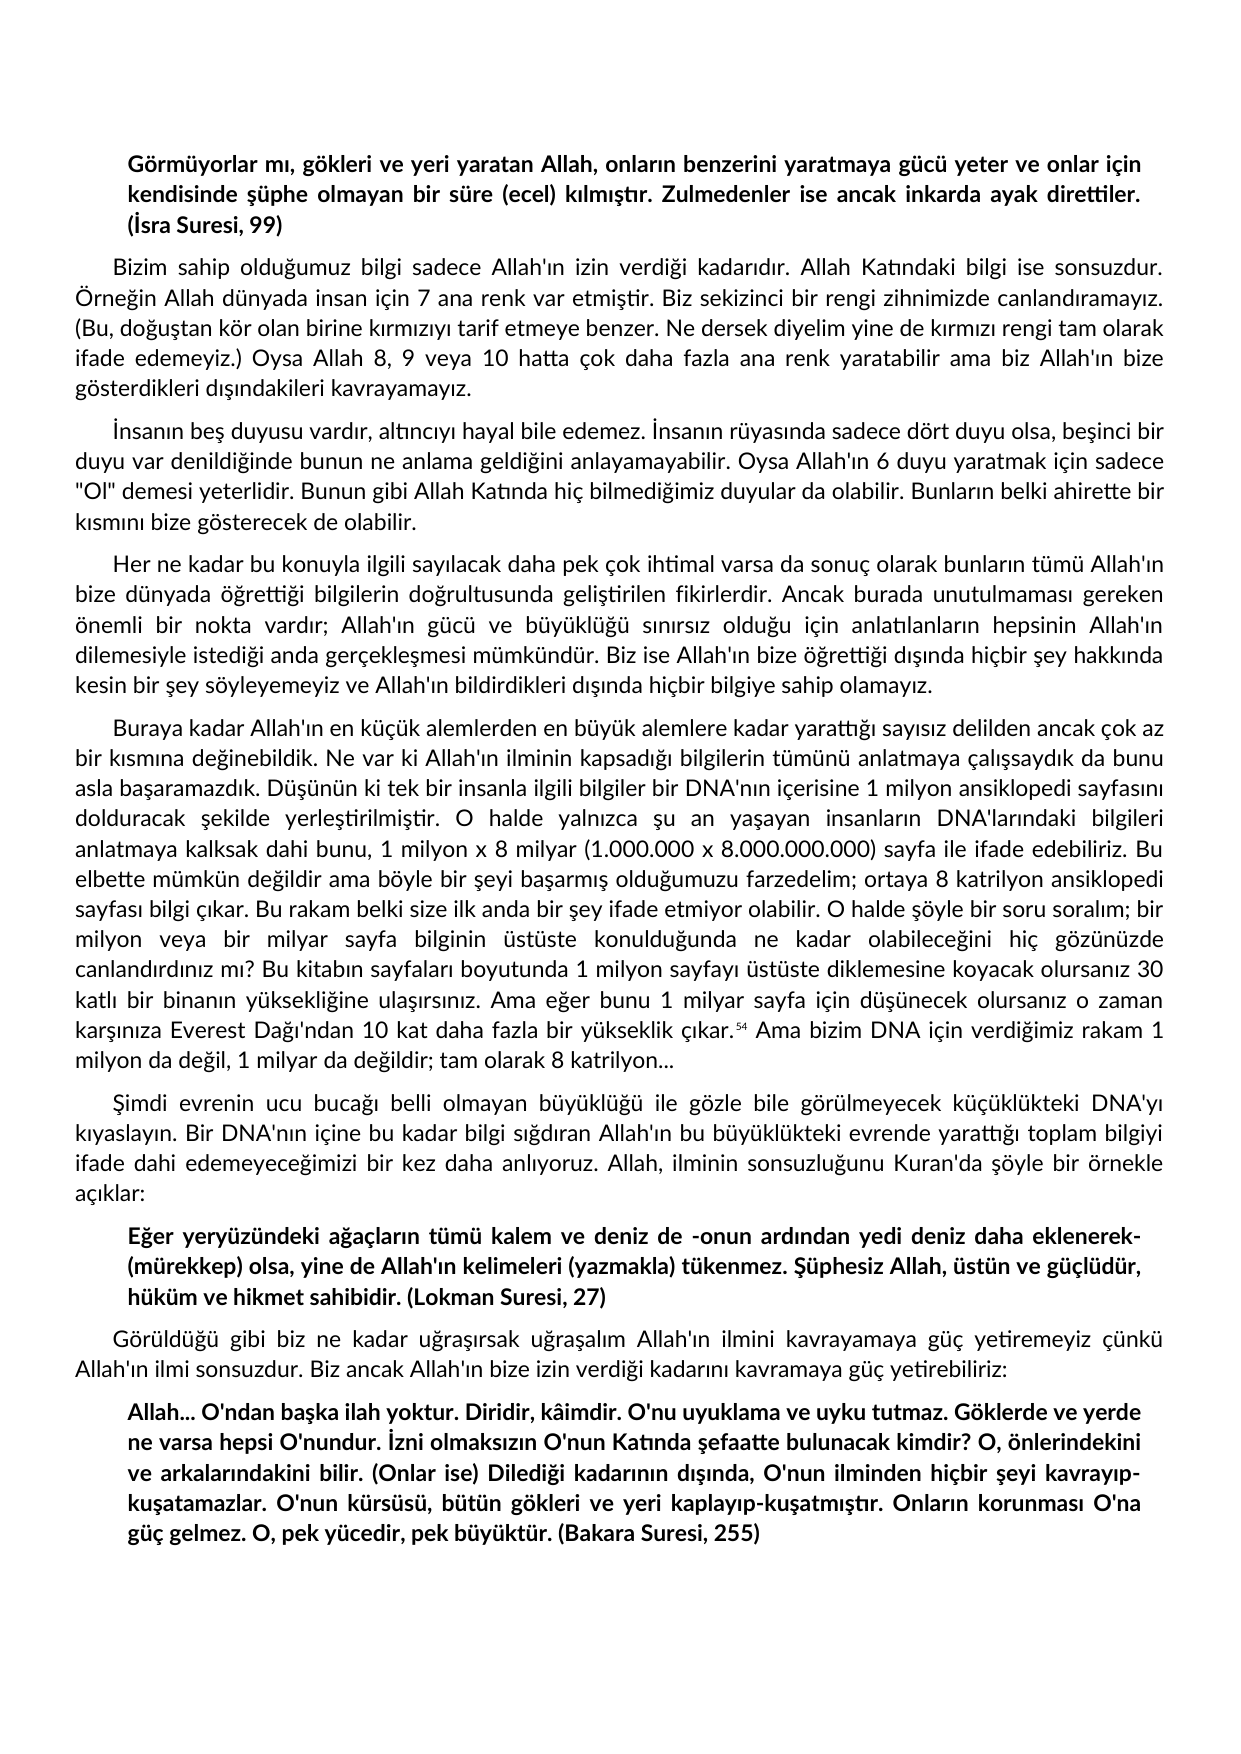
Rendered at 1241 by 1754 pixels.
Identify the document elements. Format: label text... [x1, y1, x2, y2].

text Eğer yeryüzündeki ağaçların tümü kalem ve deniz de -onun ardından yedi deniz daha eklenerek- (mürekkep) olsa, yine de Allah'ın kelimeleri (yazmakla) tükenmez. Şüphesiz Allah, üstün ve güçlüdür, hüküm ve hikmet sahibidir. (Lokman Suresi, 27) [127, 1222, 1143, 1310]
text Bizim sahip olduğumuz bilgi sadece Allah'ın izin verdiği kadarıdır. Allah Katındaki bilgi ise sonsuzdur. Örneğin Allah dünyada insan için 7 ana renk var etmiştir. Biz sekizinci bir rengi zihnimizde canlandıramayız. (Bu, doğuştan kör olan birine kırmızıyı tarif etmeye benzer. Ne dersek diyelim yine de kırmızı rengi tam olarak ifade edemeyiz.) Oysa Allah 8, 9 veya 10 hatta çok daha fazla ana renk yaratabilir ama biz Allah'ın bize gösterdikleri dışındakileri kavrayamayız. [75, 253, 1165, 401]
text İnsanın beş duyusu vardır, altıncıyı hayal bile edemez. İnsanın rüyasında sadece dört duyu olsa, beşinci bir duyu var denildiğinde bunun ne anlama geldiğini anlayamayabilir. Oysa Allah'ın 6 duyu yaratmak için sadece "Ol" demesi yeterlidir. Bunun gibi Allah Katında hiç bilmediğimiz duyular da olabilir. Bunların belki ahirette bir kısmını bize gösterecek de olabilir. [75, 417, 1165, 535]
text Allah... O'ndan başka ilah yoktur. Diridir, kâimdir. O'nu uyuklama ve uyku tutmaz. Göklerde ve yerde ne varsa hepsi O'nundur. İzni olmaksızın O'nun Katında şefaatte bulunacak kimdir? O, önlerindekini ve arkalarındakini bilir. (Onlar ise) Dilediği kadarının dışında, O'nun ilminden hiçbir şeyi kavrayıp-kuşatamazlar. O'nun kürsüsü, bütün gökleri ve yeri kaplayıp-kuşatmıştır. Onların korunması O'na güç gelmez. O, pek yücedir, pek büyüktür. (Bakara Suresi, 255) [127, 1398, 1143, 1546]
text Her ne kadar bu konuyla ilgili sayılacak daha pek çok ihtimal varsa da sonuç olarak bunların tümü Allah'ın bize dünyada öğrettiği bilgilerin doğrultusunda geliştirilen fikirlerdir. Ancak burada unutulmaması gereken önemli bir nokta vardır; Allah'ın gücü ve büyüklüğü sınırsız olduğu için anlatılanların hepsinin Allah'ın dilemesiyle istediği anda gerçekleşmesi mümkündür. Biz ise Allah'ın bize öğrettiği dışında hiçbir şey hakkında kesin bir şey söyleyemeyiz ve Allah'ın bildirdikleri dışında hiçbir bilgiye sahip olamayız. [75, 550, 1165, 698]
text Buraya kadar Allah'ın en küçük alemlerden en büyük alemlere kadar yarattığı sayısız delilden ancak çok az bir kısmına değinebildik. Ne var ki Allah'ın ilminin kapsadığı bilgilerin tümünü anlatmaya çalışsaydık da bunu asla başaramazdık. Düşünün ki tek bir insanla ilgili bilgiler bir DNA'nın içerisine 1 milyon ansiklopedi sayfasını dolduracak şekilde yerleştirilmiştir. O halde yalnızca şu an yaşayan insanların DNA'larındaki bilgileri anlatmaya kalksak dahi bunu, 1 milyon x 8 milyar (1.000.000 x 8.000.000.000) sayfa ile ifade edebiliriz. Bu elbette mümkün değildir ama böyle bir şeyi başarmış olduğumuzu farzedelim; ortaya 8 katrilyon ansiklopedi sayfası bilgi çıkar. Bu rakam belki size ilk anda bir şey ifade etmiyor olabilir. O halde şöyle bir soru soralım; bir milyon veya bir milyar sayfa bilginin üstüste konulduğunda ne kadar olabileceğini hiç gözünüzde canlandırdınız mı? Bu kitabın sayfaları boyutunda 1 milyon sayfayı üstüste diklemesine koyacak olursanız 30 katlı bir binanın yüksekliğine ulaşırsınız. Ama eğer bunu 1 milyar sayfa için düşünecek olursanız o zaman karşınıza Everest Dağı'ndan 10 kat daha fazla bir yükseklik çıkar.54 Ama bizim DNA için verdiğimiz rakam 1 milyon da değil, 1 milyar da değildir; tam olarak 8 katrilyon... [75, 713, 1165, 1073]
text Görmüyorlar mı, gökleri ve yeri yaratan Allah, onların benzerini yaratmaya gücü yeter ve onlar için kendisinde şüphe olmayan bir süre (ecel) kılmıştır. Zulmedenler ise ancak inkarda ayak direttiler. (İsra Suresi, 99) [127, 150, 1143, 238]
text Şimdi evrenin ucu bucağı belli olmayan büyüklüğü ile gözle bile görülmeyecek küçüklükteki DNA'yı kıyaslayın. Bir DNA'nın içine bu kadar bilgi sığdıran Allah'ın bu büyüklükteki evrende yarattığı toplam bilgiyi ifade dahi edemeyeceğimizi bir kez daha anlıyoruz. Allah, ilminin sonsuzluğunu Kuran'da şöyle bir örnekle açıklar: [75, 1088, 1165, 1207]
text Görüldüğü gibi biz ne kadar uğraşırsak uğraşalım Allah'ın ilmini kavrayamaya güç yetiremeyiz çünkü Allah'ın ilmi sonsuzdur. Biz ancak Allah'ın bize izin verdiği kadarını kavramaya güç yetirebiliriz: [75, 1325, 1165, 1383]
